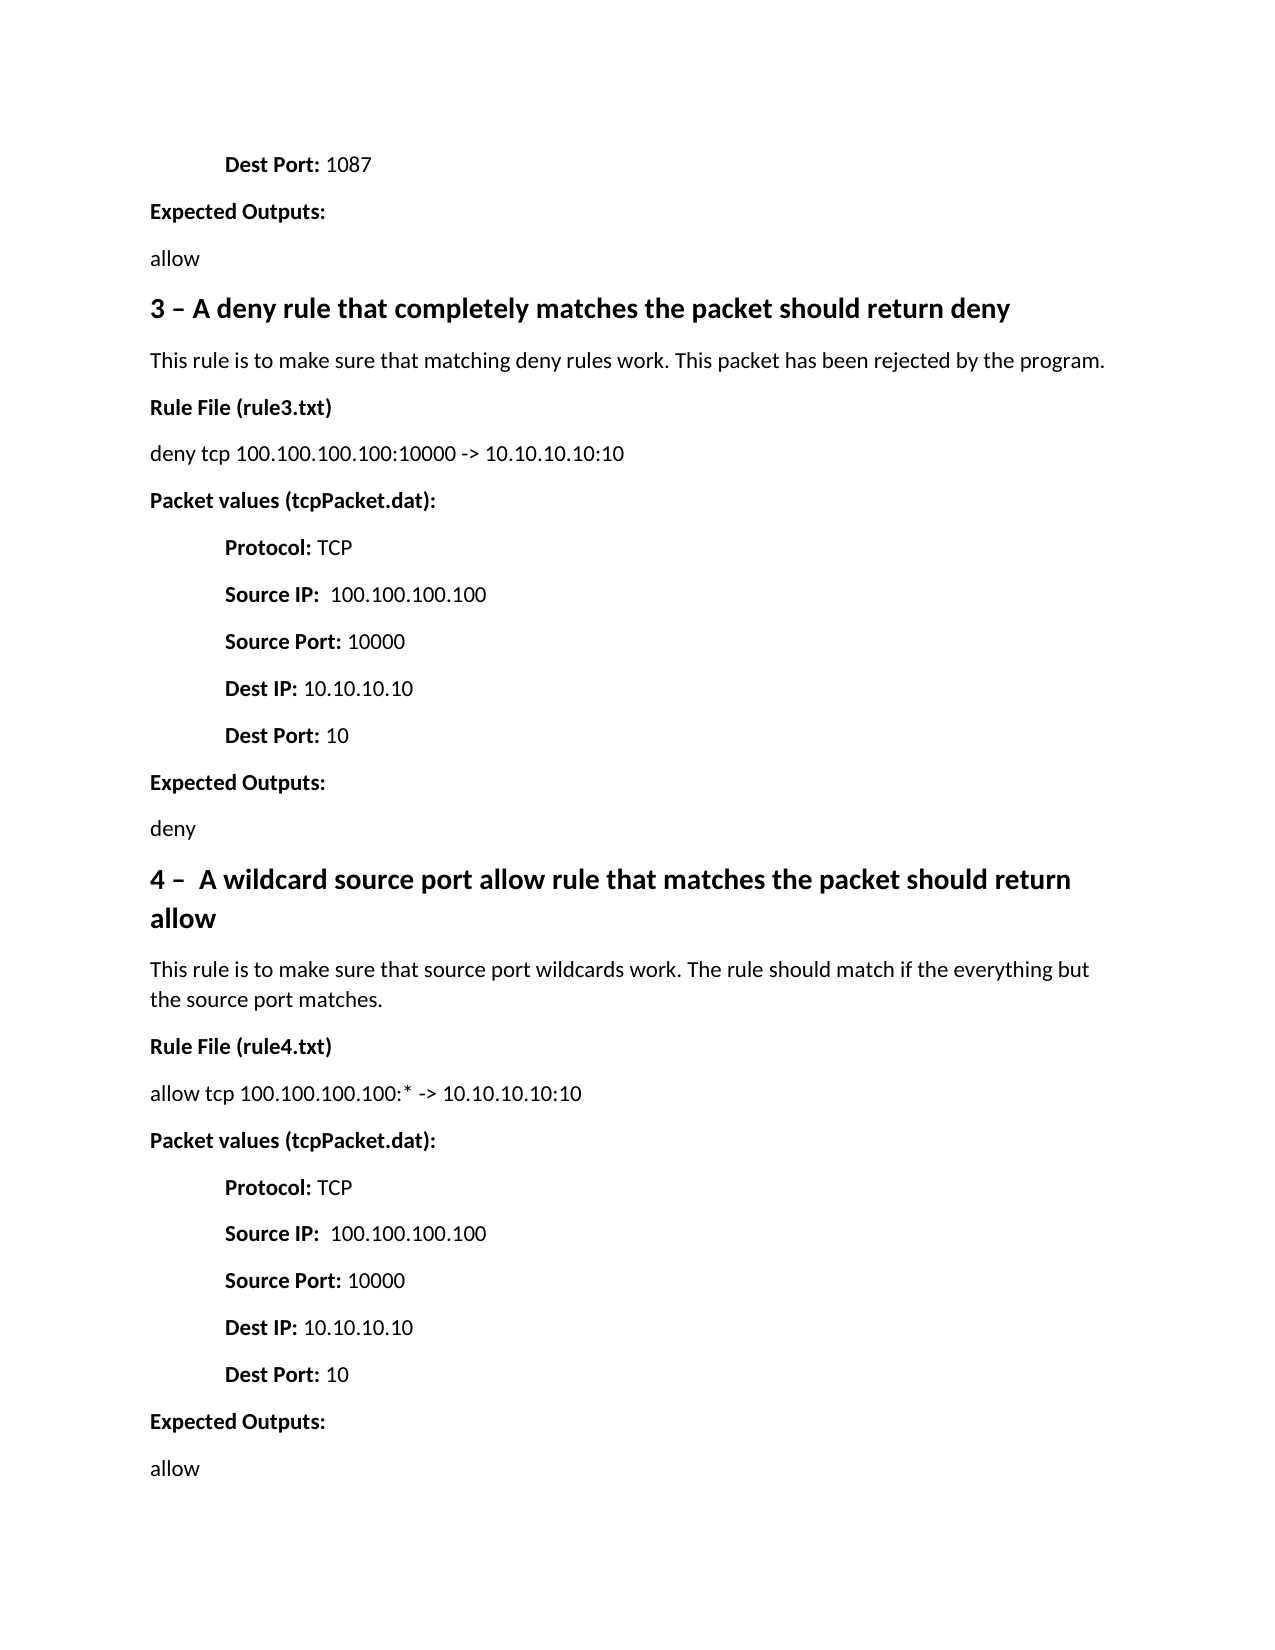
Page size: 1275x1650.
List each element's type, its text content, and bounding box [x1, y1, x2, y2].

text 4 – A wildcard source port allow rule that matches the packet should return allow [150, 861, 1125, 935]
text deny tcp 100.100.100.100:10000 -> 10.10.10.10:10 [150, 439, 1125, 467]
text allow [150, 244, 1125, 272]
text 3 – A deny rule that completely matches the packet should return deny [150, 291, 1125, 326]
text Source Port: 10000 [150, 627, 1125, 655]
text Rule File (rule3.txt) [150, 393, 1125, 421]
text Expected Outputs: [150, 197, 1125, 225]
text Source IP: 100.100.100.100 [150, 1219, 1125, 1247]
text Packet values (tcpPacket.dat): [150, 486, 1125, 514]
text Dest Port: 10 [150, 1360, 1125, 1388]
text Dest IP: 10.10.10.10 [150, 1313, 1125, 1341]
text Dest Port: 1087 [150, 150, 1125, 178]
text allow tcp 100.100.100.100:* -> 10.10.10.10:10 [150, 1079, 1125, 1107]
text Expected Outputs: [150, 1407, 1125, 1435]
text Rule File (rule4.txt) [150, 1032, 1125, 1060]
text allow [150, 1454, 1125, 1482]
text This rule is to make sure that source port wildcards work. The rule should match if the everything but the source port matches. [150, 955, 1125, 1013]
text Dest IP: 10.10.10.10 [150, 674, 1125, 702]
text This rule is to make sure that matching deny rules work. This packet has been rejected by the program. [150, 346, 1125, 374]
text deny [150, 814, 1125, 842]
text Expected Outputs: [150, 768, 1125, 796]
text Dest Port: 10 [150, 721, 1125, 749]
text Protocol: TCP [150, 533, 1125, 561]
text Packet values (tcpPacket.dat): [150, 1126, 1125, 1154]
text Source Port: 10000 [150, 1266, 1125, 1294]
text Protocol: TCP [150, 1173, 1125, 1201]
text Source IP: 100.100.100.100 [150, 580, 1125, 608]
